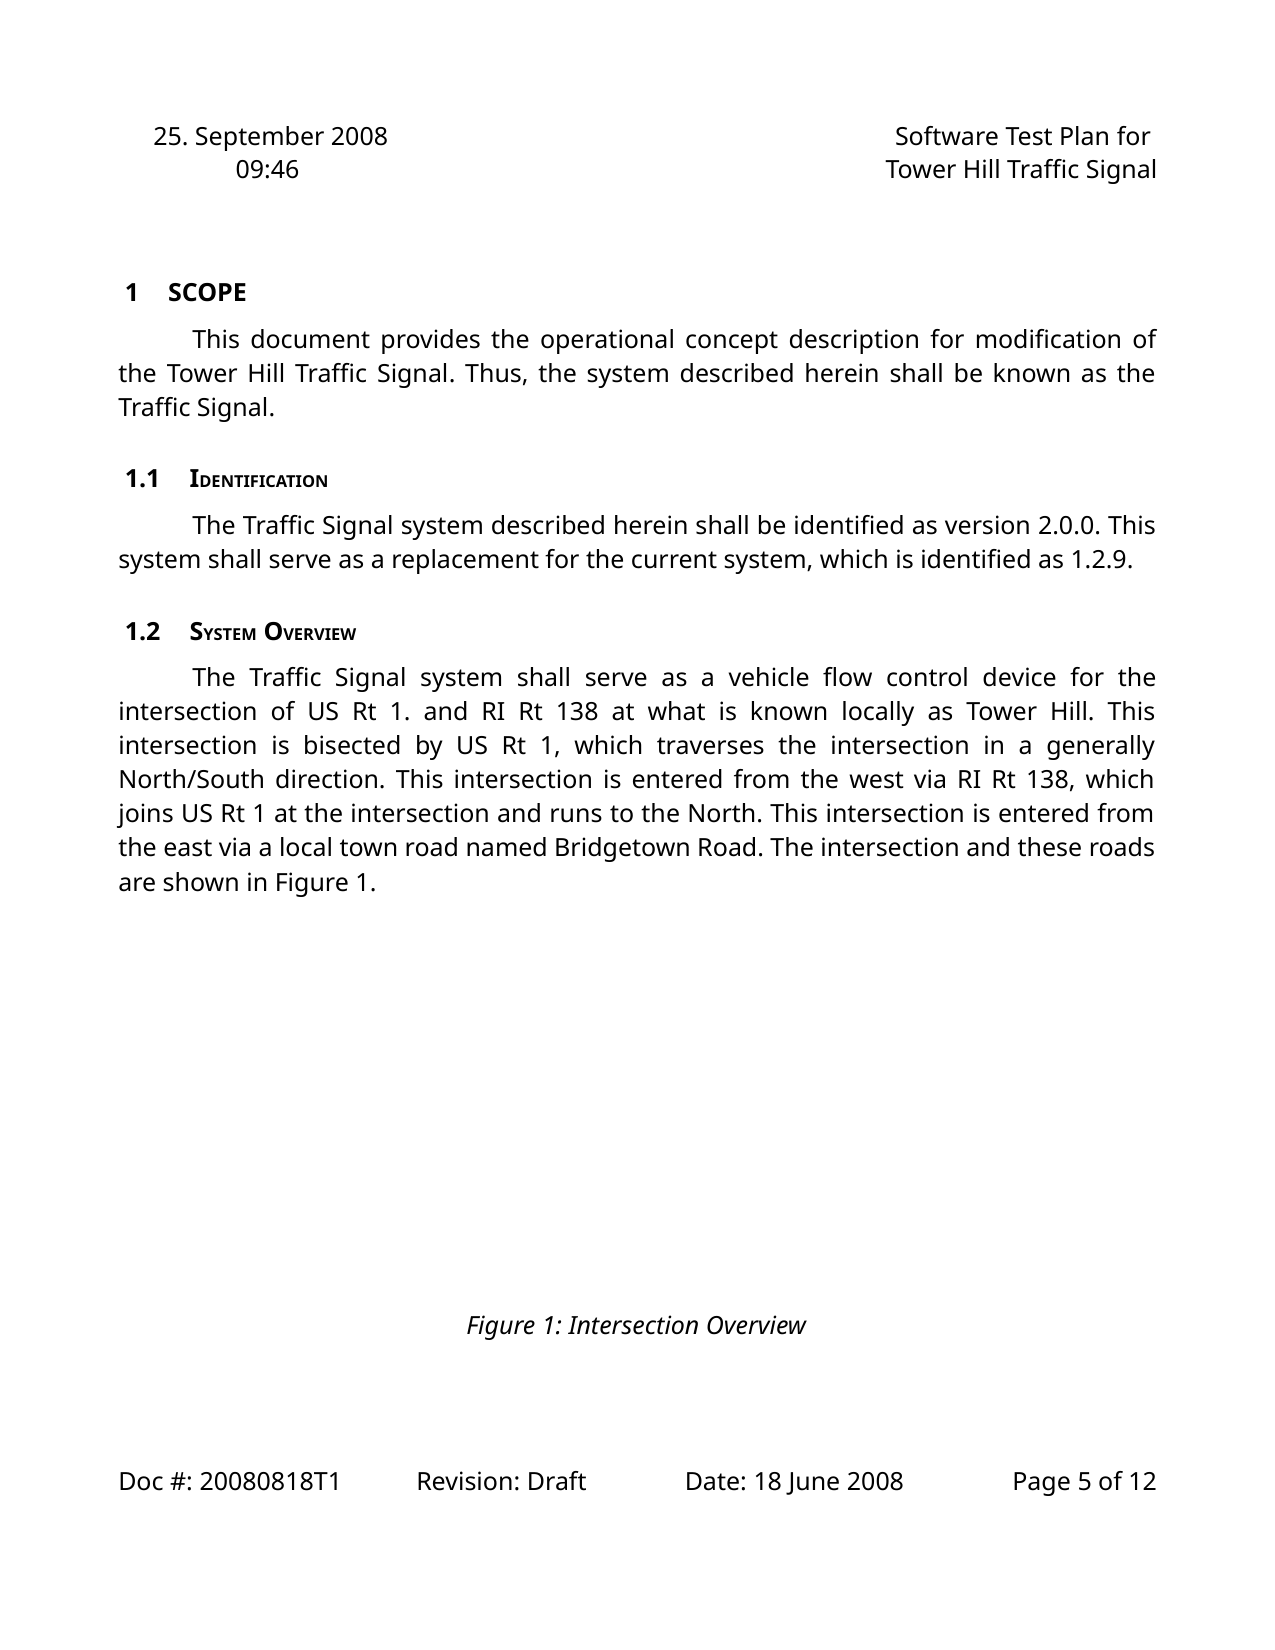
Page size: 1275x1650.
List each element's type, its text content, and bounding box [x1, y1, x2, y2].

text The Traffic Signal system shall serve as a vehicle flow control device for the intersection of US Rt 1. and RI Rt 138 at what is known locally as Tower Hill. This intersection is bisected by US Rt 1, which traverses the intersection in a generally North/South direction. This intersection is entered from the west via RI Rt 138, which joins US Rt 1 at the intersection and runs to the North. This intersection is entered from the east via a local town road named Bridgetown Road. The intersection and these roads are shown in Figure 1. [118, 660, 1157, 898]
text Figure 1: Intersection Overview [118, 1307, 1157, 1341]
subtitle Scope [118, 275, 1157, 309]
subtitle System Overview [118, 613, 1157, 647]
subtitle Identification [118, 461, 1157, 495]
text The Traffic Signal system described herein shall be identified as version 2.0.0. This system shall serve as a replacement for the current system, which is identified as 1.2.9. [118, 508, 1157, 576]
text This document provides the operational concept description for modification of the Tower Hill Traffic Signal. Thus, the system described herein shall be known as the Traffic Signal. [118, 321, 1157, 423]
